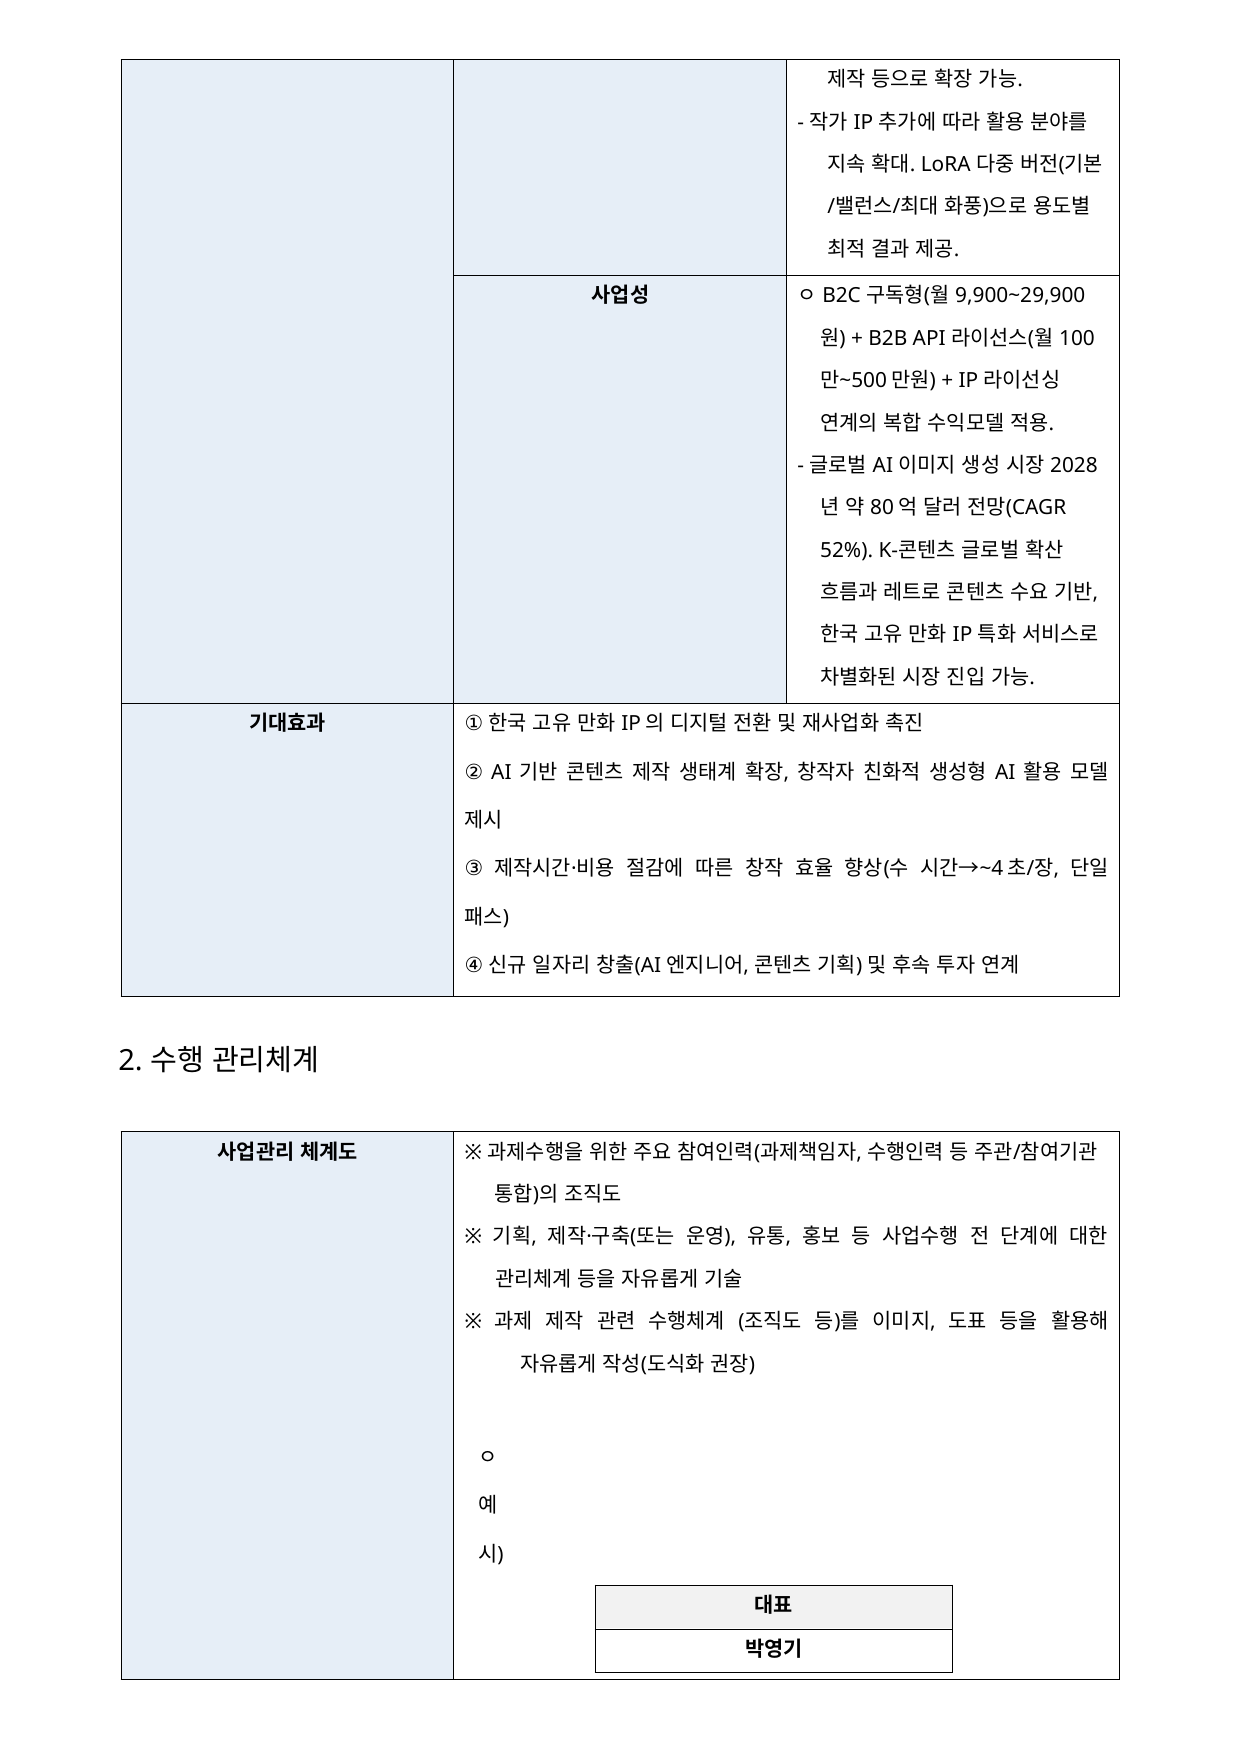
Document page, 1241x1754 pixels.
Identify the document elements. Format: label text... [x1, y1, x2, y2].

table_header [1029, 1438, 1080, 1584]
table_cell 기대효과 [122, 704, 453, 996]
text 2. 수행 관리체계 [118, 1036, 1122, 1079]
table_cell [454, 60, 786, 275]
table_cell ㅇ B2C 구독형(월 9,900~29,900원) + B2B API 라이선스(월 100만~500만원) + IP 라이선싱 연계의 복합 수익모델 적용. - 글로벌 AI 이미지 생성 시장 2028년 약 80억 달러 전망(CAGR 52%). K-콘텐츠 글로벌 확산 흐름과 레트로 콘텐츠 수요 기반, 한국 고유 만화 IP 특화 서비스로 차별화된 시장 진입 가능. [787, 276, 1119, 703]
table_cell 사업성 [454, 276, 786, 703]
table_cell [518, 1585, 595, 1672]
table_cell 제작 등으로 확장 가능. - 작가 IP 추가에 따라 활용 분야를 지속 확대. LoRA 다중 버전(기본/밸런스/최대 화풍)으로 용도별 최적 결과 제공. [787, 60, 1119, 275]
table_header [595, 1438, 620, 1584]
table_header 사업관리 체계도 [122, 1132, 453, 1679]
table_header [518, 1438, 595, 1584]
table_cell [1029, 1585, 1080, 1672]
table_cell [1080, 1585, 1106, 1672]
table_header [620, 1438, 671, 1584]
table_cell [953, 1585, 1029, 1672]
table_cell [493, 1585, 518, 1672]
table_header [825, 1438, 876, 1584]
table_cell ① 한국 고유 만화 IP의 디지털 전환 및 재사업화 촉진 ② AI 기반 콘텐츠 제작 생태계 확장, 창작자 친화적 생성형 AI 활용 모델 제시 ③ 제작시간·비용 절감에 따른 창작 효율 향상(수 시간→~4초/장, 단일 패스) ④ 신규 일자리 창출(AI 엔지니어, 콘텐츠 기획) 및 후속 투자 연계 [454, 704, 1119, 996]
table_header [876, 1438, 952, 1584]
table_header [671, 1438, 748, 1584]
table_header ㅇ예시) [467, 1438, 518, 1584]
table_cell 박영기 [596, 1630, 952, 1672]
table_header [952, 1438, 1029, 1584]
table_cell [122, 60, 453, 703]
table_header ※ 과제수행을 위한 주요 참여인력(과제책임자, 수행인력 등 주관/참여기관 통합)의 조직도 ※ 기획, 제작·구축(또는 운영), 유통, 홍보 등 사업수행 전 단계에 대한 관리체계 등을 자유롭게 기술 ※ 과제 제작 관련 수행체계 (조직도 등)를 이미지, 도표 등을 활용해 자유롭게 작성(도식화 권장) [454, 1132, 1119, 1679]
table_header [748, 1438, 825, 1584]
table_cell [467, 1585, 493, 1672]
table_header [1080, 1438, 1106, 1584]
table_cell 대표 [596, 1586, 952, 1628]
